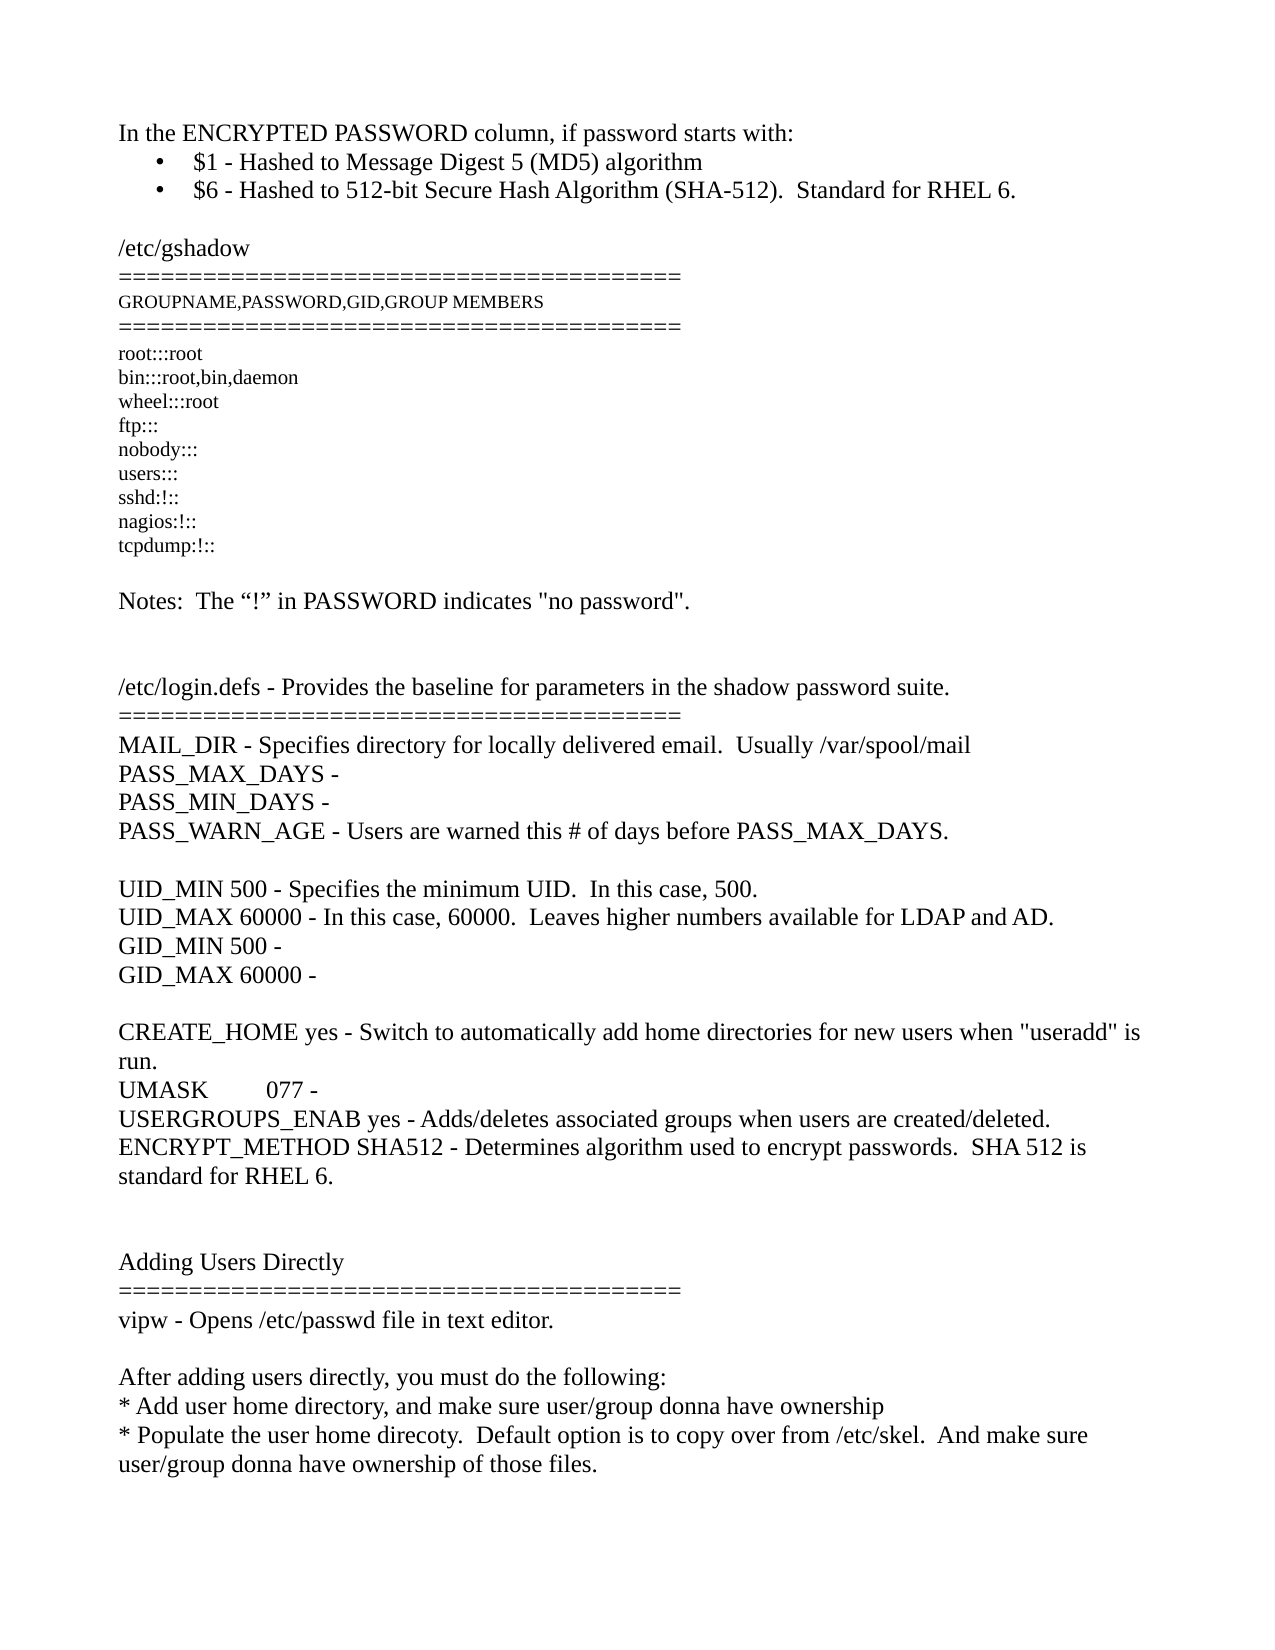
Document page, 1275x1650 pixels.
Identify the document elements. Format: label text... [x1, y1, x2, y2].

text users::: [118, 461, 1157, 485]
text MAIL_DIR - Specifies directory for locally delivered email. Usually /var/spool/mail [118, 730, 1157, 759]
text UMASK 077 - [118, 1075, 1157, 1104]
text PASS_MAX_DAYS - [118, 759, 1157, 787]
list $6 - Hashed to 512-bit Secure Hash Algorithm (SHA-512). Standard for RHEL 6. [156, 176, 1157, 204]
text bin:::root,bin,daemon [118, 365, 1157, 389]
text Notes: The “!” in PASSWORD indicates "no password". [118, 586, 1157, 615]
text UID_MIN 500 - Specifies the minimum UID. In this case, 500. [118, 874, 1157, 902]
text tcpdump:!:: [118, 533, 1157, 557]
text root:::root [118, 341, 1157, 365]
text PASS_MIN_DAYS - [118, 787, 1157, 816]
text /etc/login.defs - Provides the baseline for parameters in the shadow password suite. [118, 672, 1157, 701]
text vipw - Opens /etc/passwd file in text editor. [118, 1305, 1157, 1334]
list $1 - Hashed to Message Digest 5 (MD5) algorithm [156, 147, 1157, 176]
text ======================================== [118, 262, 1157, 291]
text Adding Users Directly [118, 1247, 1157, 1276]
text * Add user home directory, and make sure user/group donna have ownership [118, 1391, 1157, 1420]
text In the ENCRYPTED PASSWORD column, if password starts with: [118, 118, 1157, 147]
text wheel:::root [118, 389, 1157, 413]
text PASS_WARN_AGE - Users are warned this # of days before PASS_MAX_DAYS. [118, 816, 1157, 845]
text ======================================== [118, 701, 1157, 730]
text * Populate the user home direcoty. Default option is to copy over from /etc/skel. And make sure user/group donna have ownership of those files. [118, 1420, 1157, 1477]
text GROUPNAME,PASSWORD,GID,GROUP MEMBERS [118, 291, 1157, 312]
text GID_MIN 500 - [118, 931, 1157, 960]
text sshd:!:: [118, 485, 1157, 509]
text After adding users directly, you must do the following: [118, 1362, 1157, 1391]
text ENCRYPT_METHOD SHA512 - Determines algorithm used to encrypt passwords. SHA 512 is standard for RHEL 6. [118, 1132, 1157, 1190]
text USERGROUPS_ENAB yes - Adds/deletes associated groups when users are created/deleted. [118, 1104, 1157, 1132]
text GID_MAX 60000 - [118, 960, 1157, 989]
text /etc/gshadow [118, 233, 1157, 262]
text nagios:!:: [118, 509, 1157, 533]
text nobody::: [118, 437, 1157, 461]
text ftp::: [118, 413, 1157, 437]
text CREATE_HOME yes - Switch to automatically add home directories for new users when "useradd" is run. [118, 1017, 1157, 1075]
text ======================================== [118, 312, 1157, 341]
text ======================================== [118, 1276, 1157, 1305]
text UID_MAX 60000 - In this case, 60000. Leaves higher numbers available for LDAP and AD. [118, 902, 1157, 931]
